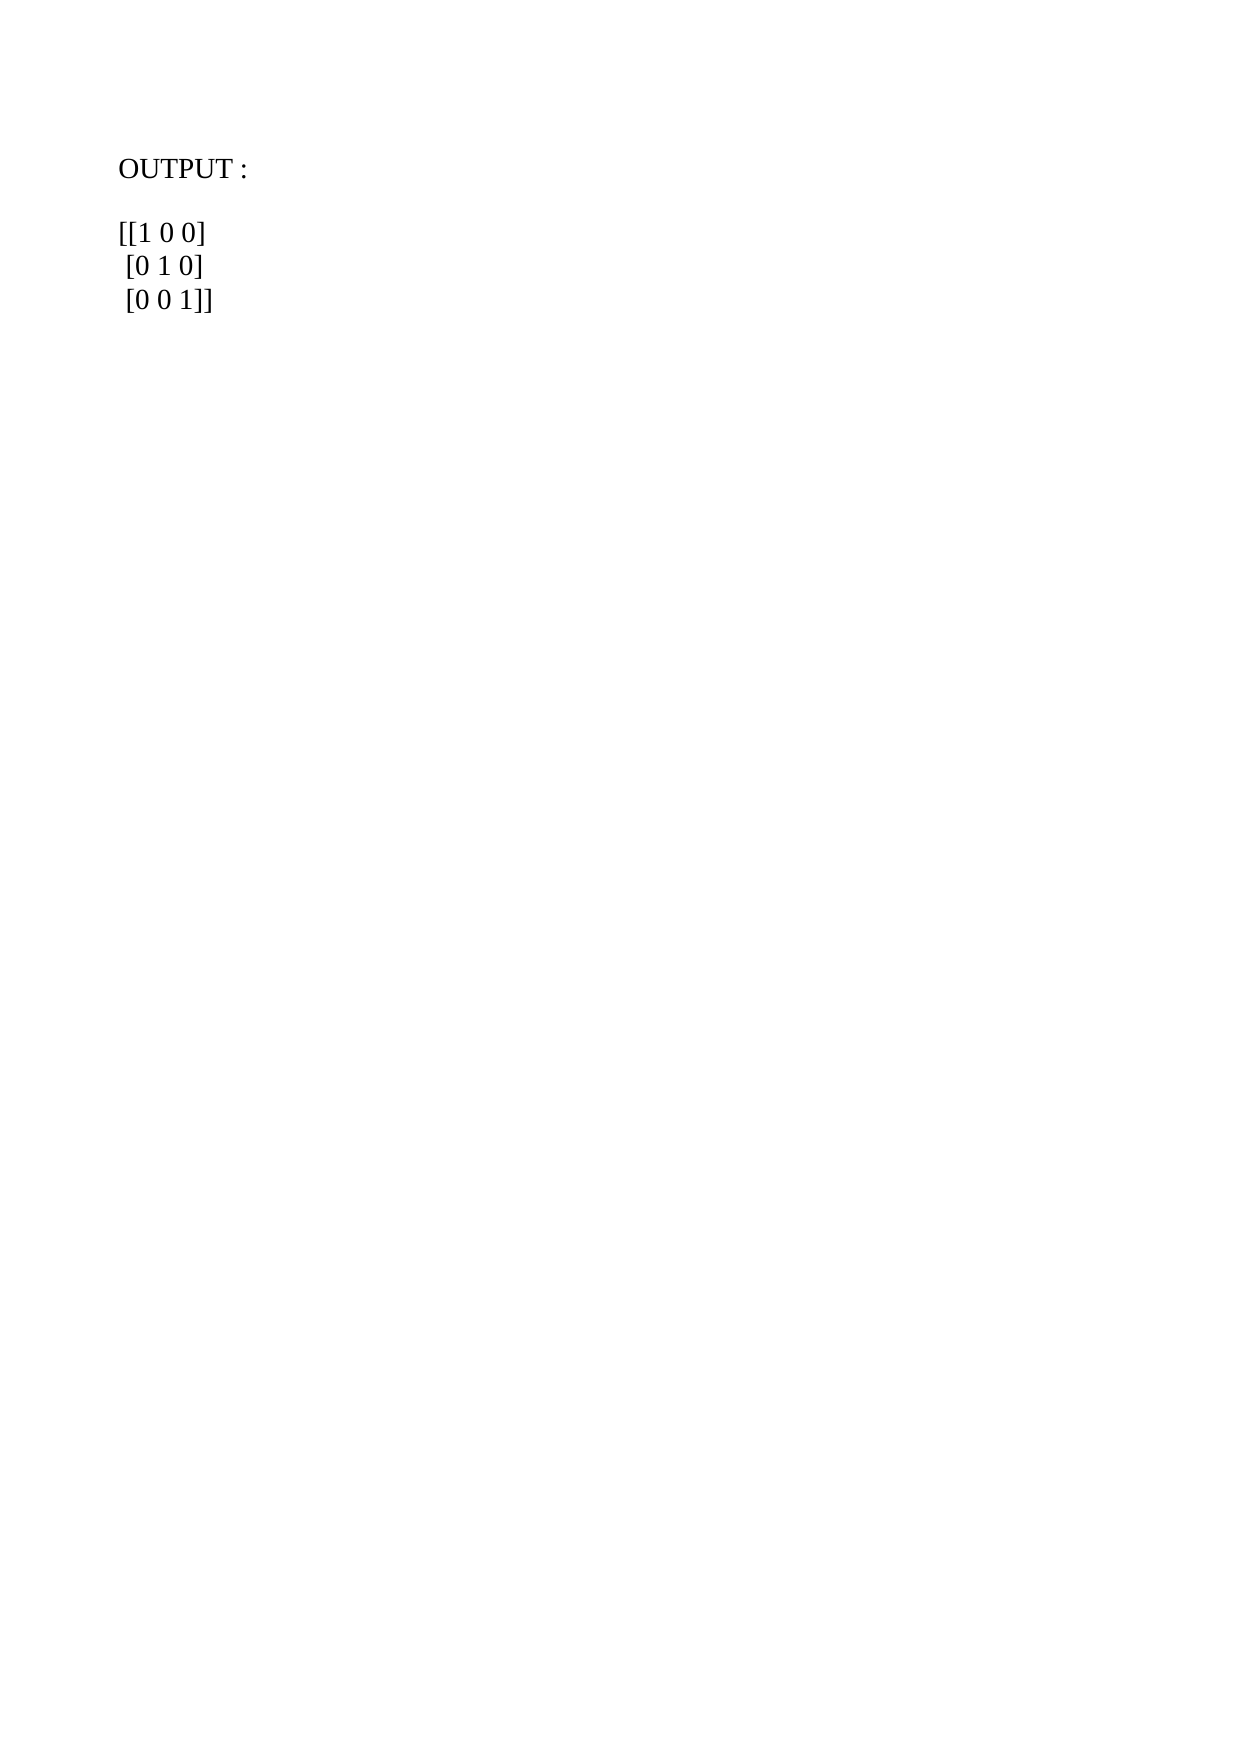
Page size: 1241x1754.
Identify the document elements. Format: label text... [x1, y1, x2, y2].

text OUTPUT : [118, 152, 1122, 185]
text [[1 0 0] [118, 215, 1122, 248]
text [0 1 0] [118, 248, 1122, 282]
text [0 0 1]] [118, 282, 1122, 315]
